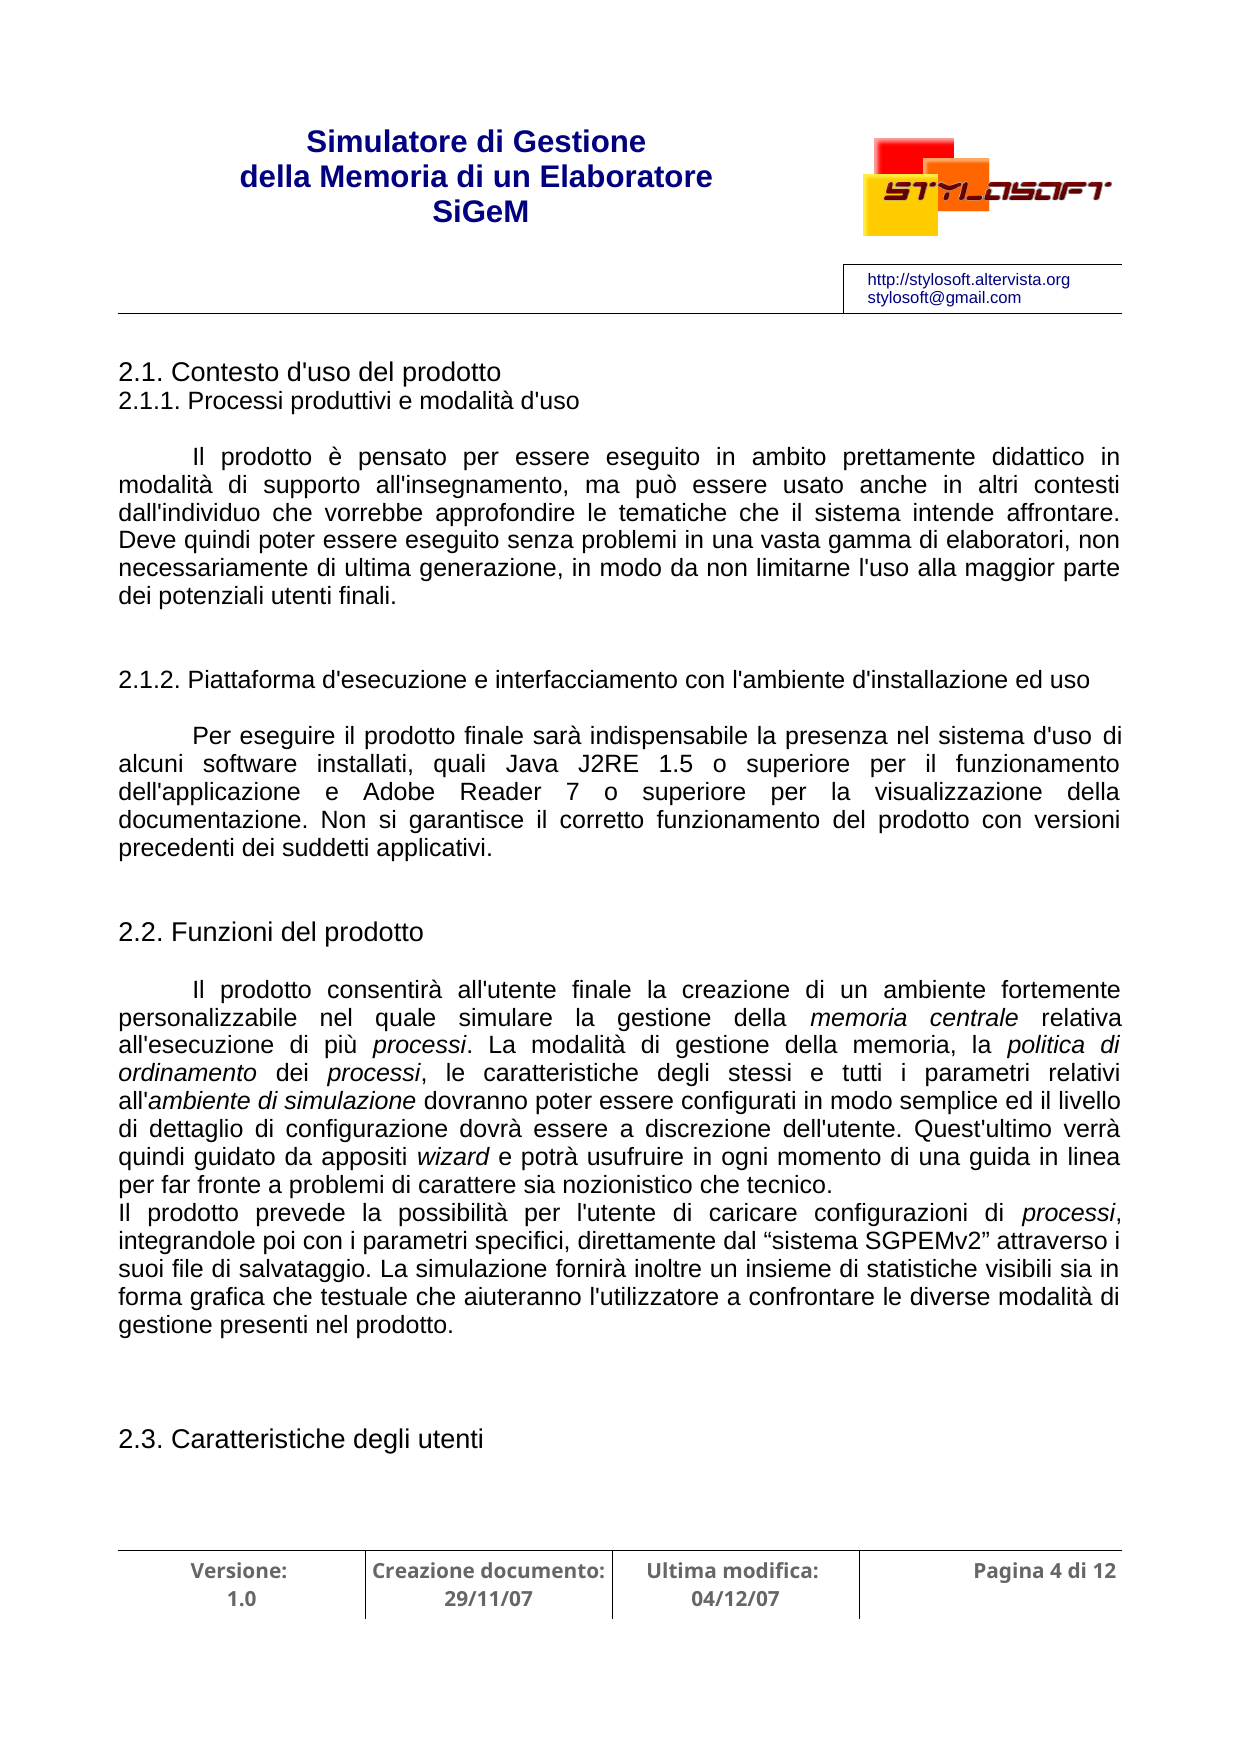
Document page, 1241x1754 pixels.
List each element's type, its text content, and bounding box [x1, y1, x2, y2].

text 2.1. Contesto d'uso del prodotto [118, 356, 1122, 387]
text Il prodotto è pensato per essere eseguito in ambito prettamente didattico in modalità di supporto all'insegnamento, ma può essere usato anche in altri contesti dall'individuo che vorrebbe approfondire le tematiche che il sistema intende affrontare. Deve quindi poter essere eseguito senza problemi in una vasta gamma di elaboratori, non necessariamente di ultima generazione, in modo da non limitarne l'uso alla maggior parte dei potenziali utenti finali. [118, 443, 1122, 610]
picture [848, 123, 1117, 247]
text 2.1.1. Processi produttivi e modalità d'uso [118, 387, 1122, 415]
text Il prodotto consentirà all'utente finale la creazione di un ambiente fortemente personalizzabile nel quale simulare la gestione della memoria centrale relativa all'esecuzione di più processi. La modalità di gestione della memoria, la politica di ordinamento dei processi, le caratteristiche degli stessi e tutti i parametri relativi all'ambiente di simulazione dovranno poter essere configurati in modo semplice ed il livello di dettaglio di configurazione dovrà essere a discrezione dell'utente. Quest'ultimo verrà quindi guidato da appositi wizard e potrà usufruire in ogni momento di una guida in linea per far fronte a problemi di carattere sia nozionistico che tecnico. [118, 975, 1122, 1199]
text Il prodotto prevede la possibilità per l'utente di caricare configurazioni di processi, integrandole poi con i parametri specifici, direttamente dal “sistema SGPEMv2” attraverso i suoi file di salvataggio. La simulazione fornirà inoltre un insieme di statistiche visibili sia in forma grafica che testuale che aiuteranno l'utilizzatore a confrontare le diverse modalità di gestione presenti nel prodotto. [118, 1199, 1122, 1338]
text Per eseguire il prodotto finale sarà indispensabile la presenza nel sistema d'uso di alcuni software installati, quali Java J2RE 1.5 o superiore per il funzionamento dell'applicazione e Adobe Reader 7 o superiore per la visualizzazione della documentazione. Non si garantisce il corretto funzionamento del prodotto con versioni precedenti dei suddetti applicativi. [118, 722, 1122, 861]
text 2.1.2. Piattaforma d'esecuzione e interfacciamento con l'ambiente d'installazione ed uso [118, 666, 1122, 694]
text 2.3. Caratteristiche degli utenti [118, 1424, 1122, 1455]
text 2.2. Funzioni del prodotto [118, 917, 1122, 947]
